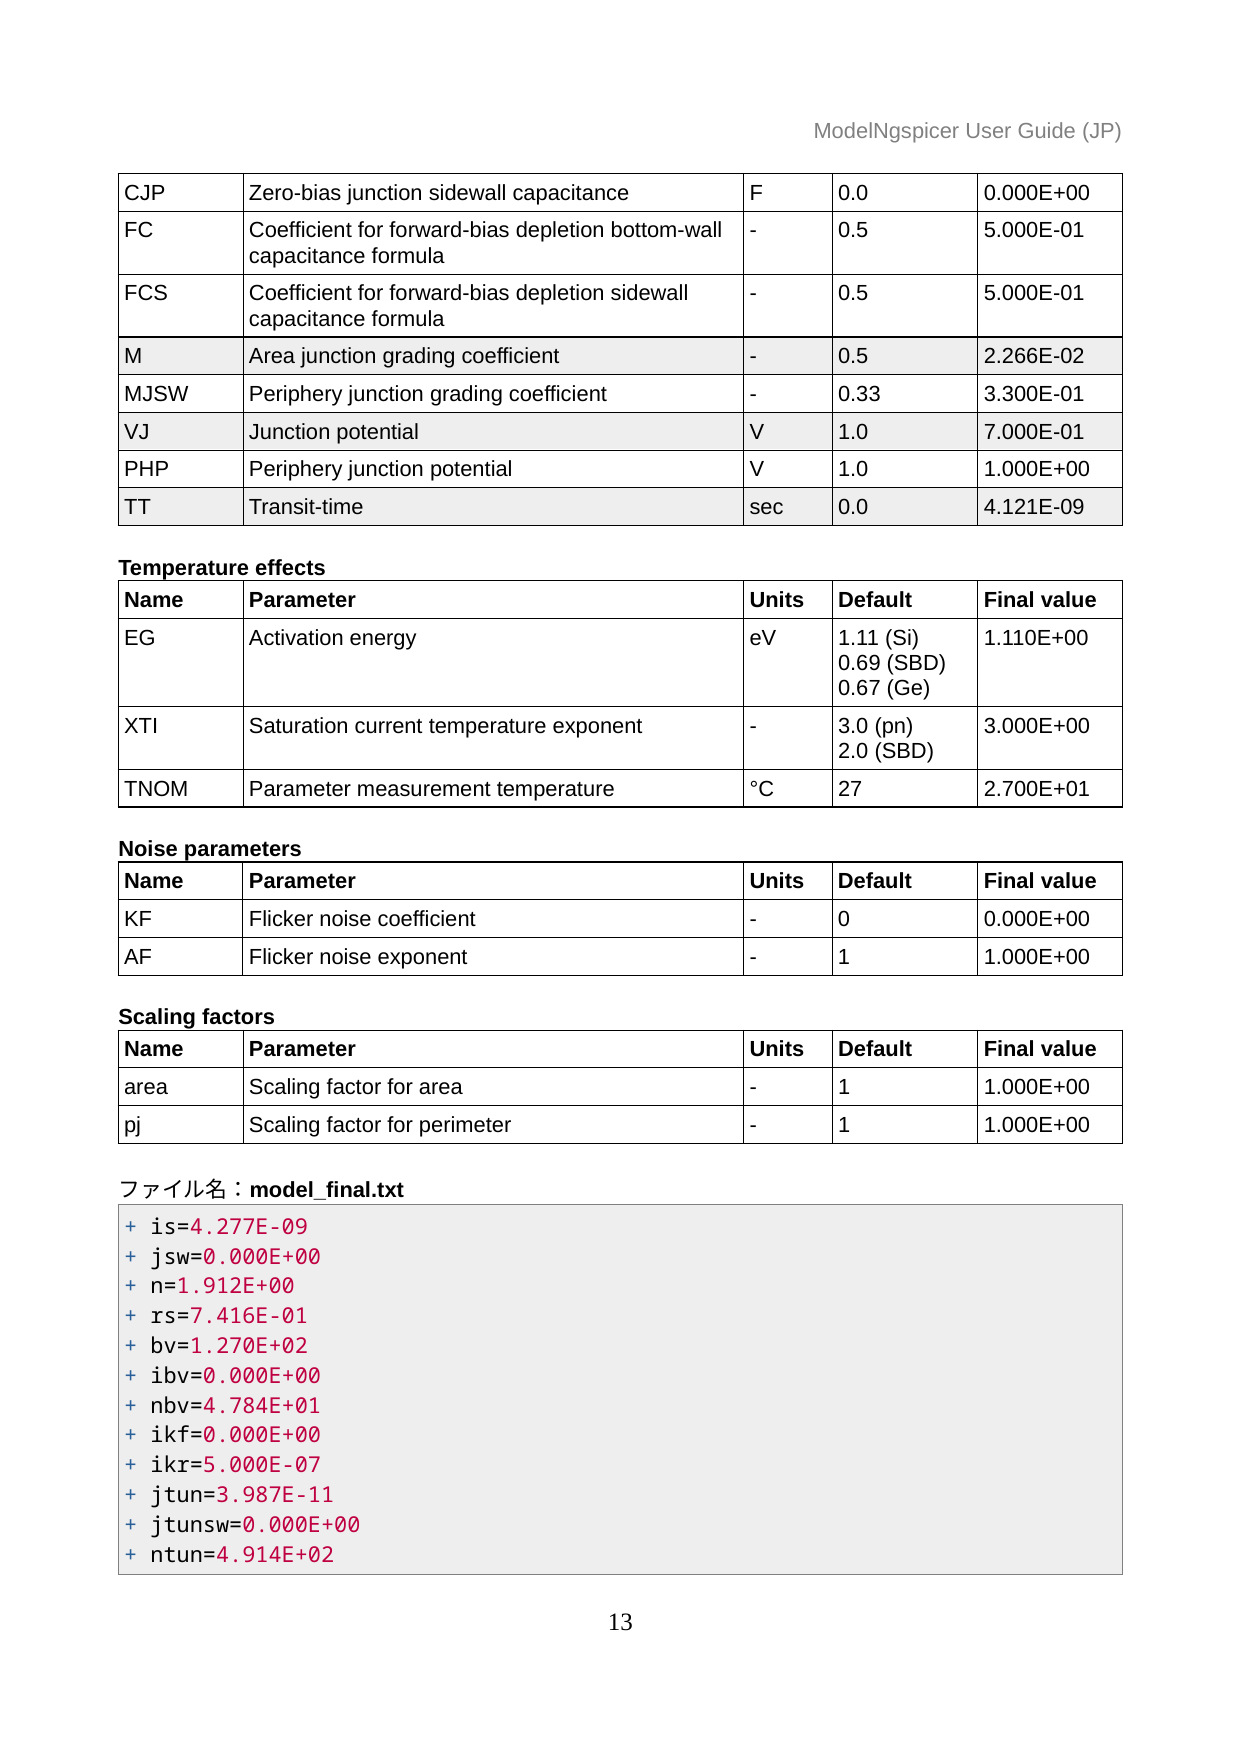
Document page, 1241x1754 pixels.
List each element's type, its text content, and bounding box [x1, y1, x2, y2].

table_cell 0 [833, 900, 977, 937]
table_cell Area junction grading coefficient [244, 338, 743, 374]
table_header Name [119, 863, 242, 899]
table_cell 0.33 [833, 375, 977, 412]
table_cell 1.0 [833, 413, 977, 449]
table_cell °C [744, 770, 832, 806]
table_cell F [744, 174, 832, 211]
table_cell KF [119, 900, 242, 937]
table_cell Scaling factor for perimeter [244, 1106, 743, 1143]
table_cell Zero-bias junction sidewall capacitance [244, 174, 743, 211]
table_cell Activation energy [244, 619, 743, 706]
table_cell 1.11 (Si) 0.69 (SBD) 0.67 (Ge) [833, 619, 977, 706]
table_cell 4.121E-09 [978, 488, 1122, 525]
text ファイル名：model_final.txt [118, 1172, 1122, 1204]
table_cell 0.5 [833, 212, 977, 273]
table_cell 1 [833, 938, 977, 974]
table_cell eV [744, 619, 832, 706]
table_cell - [744, 1106, 832, 1143]
table_cell V [744, 413, 832, 449]
table_header Final value [978, 581, 1122, 618]
table_cell 2.266E-02 [978, 338, 1122, 374]
table_cell Flicker noise coefficient [243, 900, 743, 937]
table_cell 3.0 (pn) 2.0 (SBD) [833, 707, 977, 769]
table_cell 0.5 [833, 338, 977, 374]
table_cell TT [119, 488, 243, 525]
table_cell FC [119, 212, 243, 273]
table_cell TNOM [119, 770, 243, 806]
table_cell M [119, 338, 243, 374]
text Noise parameters [118, 836, 1122, 861]
table_cell 0.000E+00 [978, 174, 1122, 211]
table_cell Flicker noise exponent [243, 938, 743, 974]
table_cell - [744, 212, 832, 273]
table_cell Coefficient for forward-bias depletion bottom-wall capacitance formula [244, 212, 743, 273]
table_cell PHP [119, 451, 243, 487]
text Scaling factors [118, 1004, 1122, 1029]
table_cell Junction potential [244, 413, 743, 449]
table_cell EG [119, 619, 243, 706]
table_header Final value [978, 863, 1122, 899]
table_cell - [744, 338, 832, 374]
table_cell MJSW [119, 375, 243, 412]
table_cell 2.700E+01 [978, 770, 1122, 806]
table_cell - [744, 707, 832, 769]
table_cell 1 [833, 1106, 977, 1143]
table_cell 0.000E+00 [978, 900, 1122, 937]
table_cell - [744, 938, 832, 974]
table_cell Periphery junction grading coefficient [244, 375, 743, 412]
table_cell 3.000E+00 [978, 707, 1122, 769]
table_cell Coefficient for forward-bias depletion sidewall capacitance formula [244, 275, 743, 336]
table_header Units [744, 863, 832, 899]
table_cell 1.0 [833, 451, 977, 487]
table_header Parameter [244, 1031, 743, 1067]
table_cell Transit-time [244, 488, 743, 525]
table_cell area [119, 1068, 243, 1105]
table_cell 0.0 [833, 488, 977, 525]
table_cell - [744, 375, 832, 412]
table_cell AF [119, 938, 242, 974]
table_header + is=4.277E-09 + jsw=0.000E+00 + n=1.912E+00 + rs=7.416E-01 + bv=1.270E+02 + ibv=0.000E+00 + nbv=4.784E+01 + ikf=0.000E+00 + ikr=5.000E-07 + jtun=3.987E-11 + jtunsw=0.000E+00 + ntun=4.914E+02 [119, 1205, 1122, 1574]
table_cell - [744, 275, 832, 336]
table_cell CJP [119, 174, 243, 211]
table_cell 5.000E-01 [978, 275, 1122, 336]
table_cell V [744, 451, 832, 487]
table_header Final value [978, 1031, 1122, 1067]
table_cell FCS [119, 275, 243, 336]
table_cell 27 [833, 770, 977, 806]
table_cell 1.000E+00 [978, 1068, 1122, 1105]
table_cell Periphery junction potential [244, 451, 743, 487]
table_cell 3.300E-01 [978, 375, 1122, 412]
table_header Name [119, 581, 243, 618]
table_header Parameter [244, 581, 743, 618]
table_cell 1.000E+00 [978, 451, 1122, 487]
table_cell - [744, 1068, 832, 1105]
table_cell Scaling factor for area [244, 1068, 743, 1105]
table_cell pj [119, 1106, 243, 1143]
table_cell 1.000E+00 [978, 1106, 1122, 1143]
table_cell Saturation current temperature exponent [244, 707, 743, 769]
table_header Default [833, 863, 977, 899]
table_cell 7.000E-01 [978, 413, 1122, 449]
table_header Default [833, 581, 977, 618]
text Temperature effects [118, 555, 1122, 580]
table_header Default [833, 1031, 977, 1067]
table_cell VJ [119, 413, 243, 449]
table_header Name [119, 1031, 243, 1067]
table_cell - [744, 900, 832, 937]
table_cell Parameter measurement temperature [244, 770, 743, 806]
table_header Units [744, 1031, 832, 1067]
table_header Units [744, 581, 832, 618]
table_cell 0.0 [833, 174, 977, 211]
table_cell sec [744, 488, 832, 525]
table_cell 1.000E+00 [978, 938, 1122, 974]
table_cell XTI [119, 707, 243, 769]
table_cell 1.110E+00 [978, 619, 1122, 706]
table_cell 0.5 [833, 275, 977, 336]
table_cell 1 [833, 1068, 977, 1105]
table_header Parameter [243, 863, 743, 899]
table_cell 5.000E-01 [978, 212, 1122, 273]
